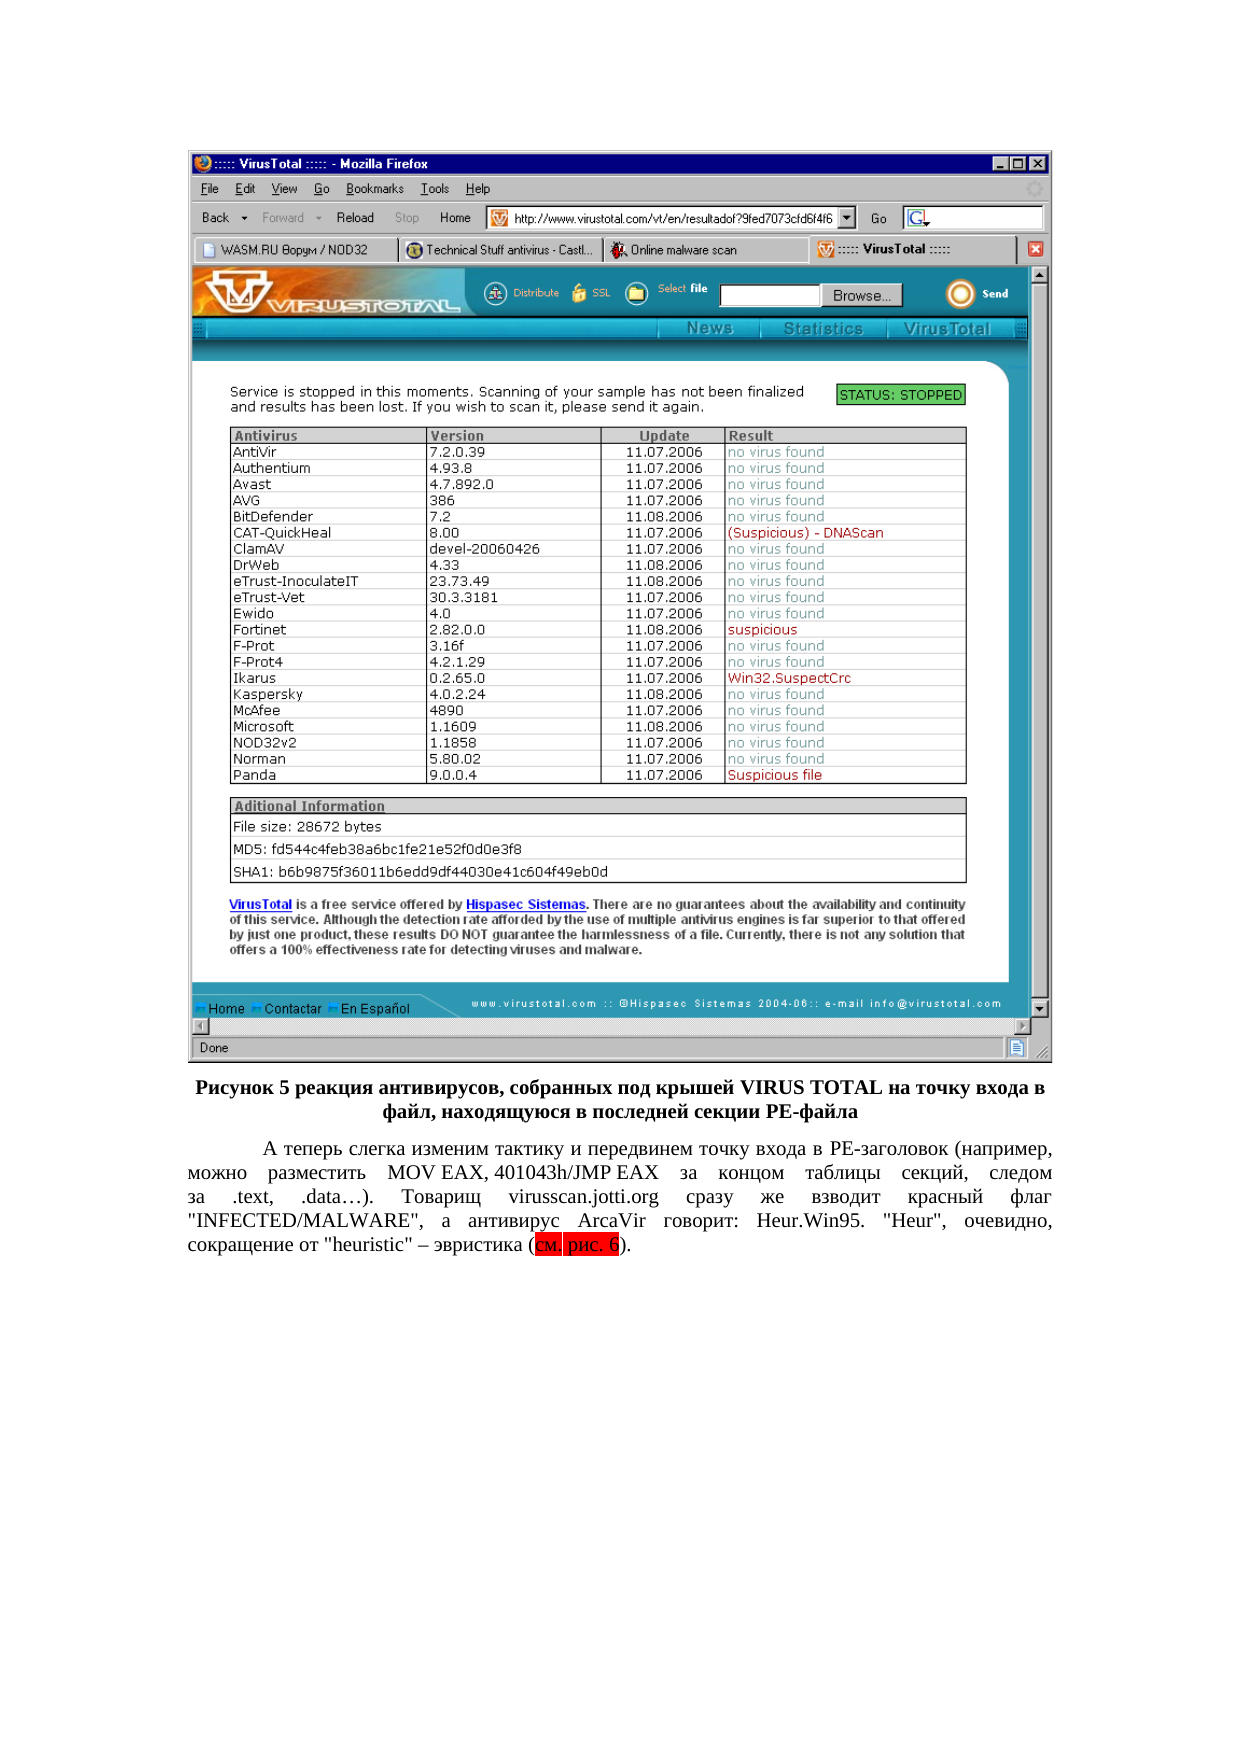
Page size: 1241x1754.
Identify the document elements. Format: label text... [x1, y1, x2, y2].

text А теперь слегка изменим тактику и передвинем точку входа в PE-заголовок (например, можно разместить MOV EAX, 401043h/JMP EAX за концом таблицы секций, следом за .text, .data…). Товарищ virusscan.jotti.org сразу же взводит красный флаг "INFECTED/MALWARE", а антивирус ArcaVir говорит: Heur.Win95. "Heur", очевидно, сокращение от "heuristic" – эвристика (см. рис. 6). [187, 1136, 1053, 1256]
picture [188, 150, 1053, 1063]
text Рисунок 5 реакция антивирусов, собранных под крышей VIRUS TOTAL на точку входа в файл, находящуюся в последней секции PE-файла [187, 1075, 1053, 1123]
